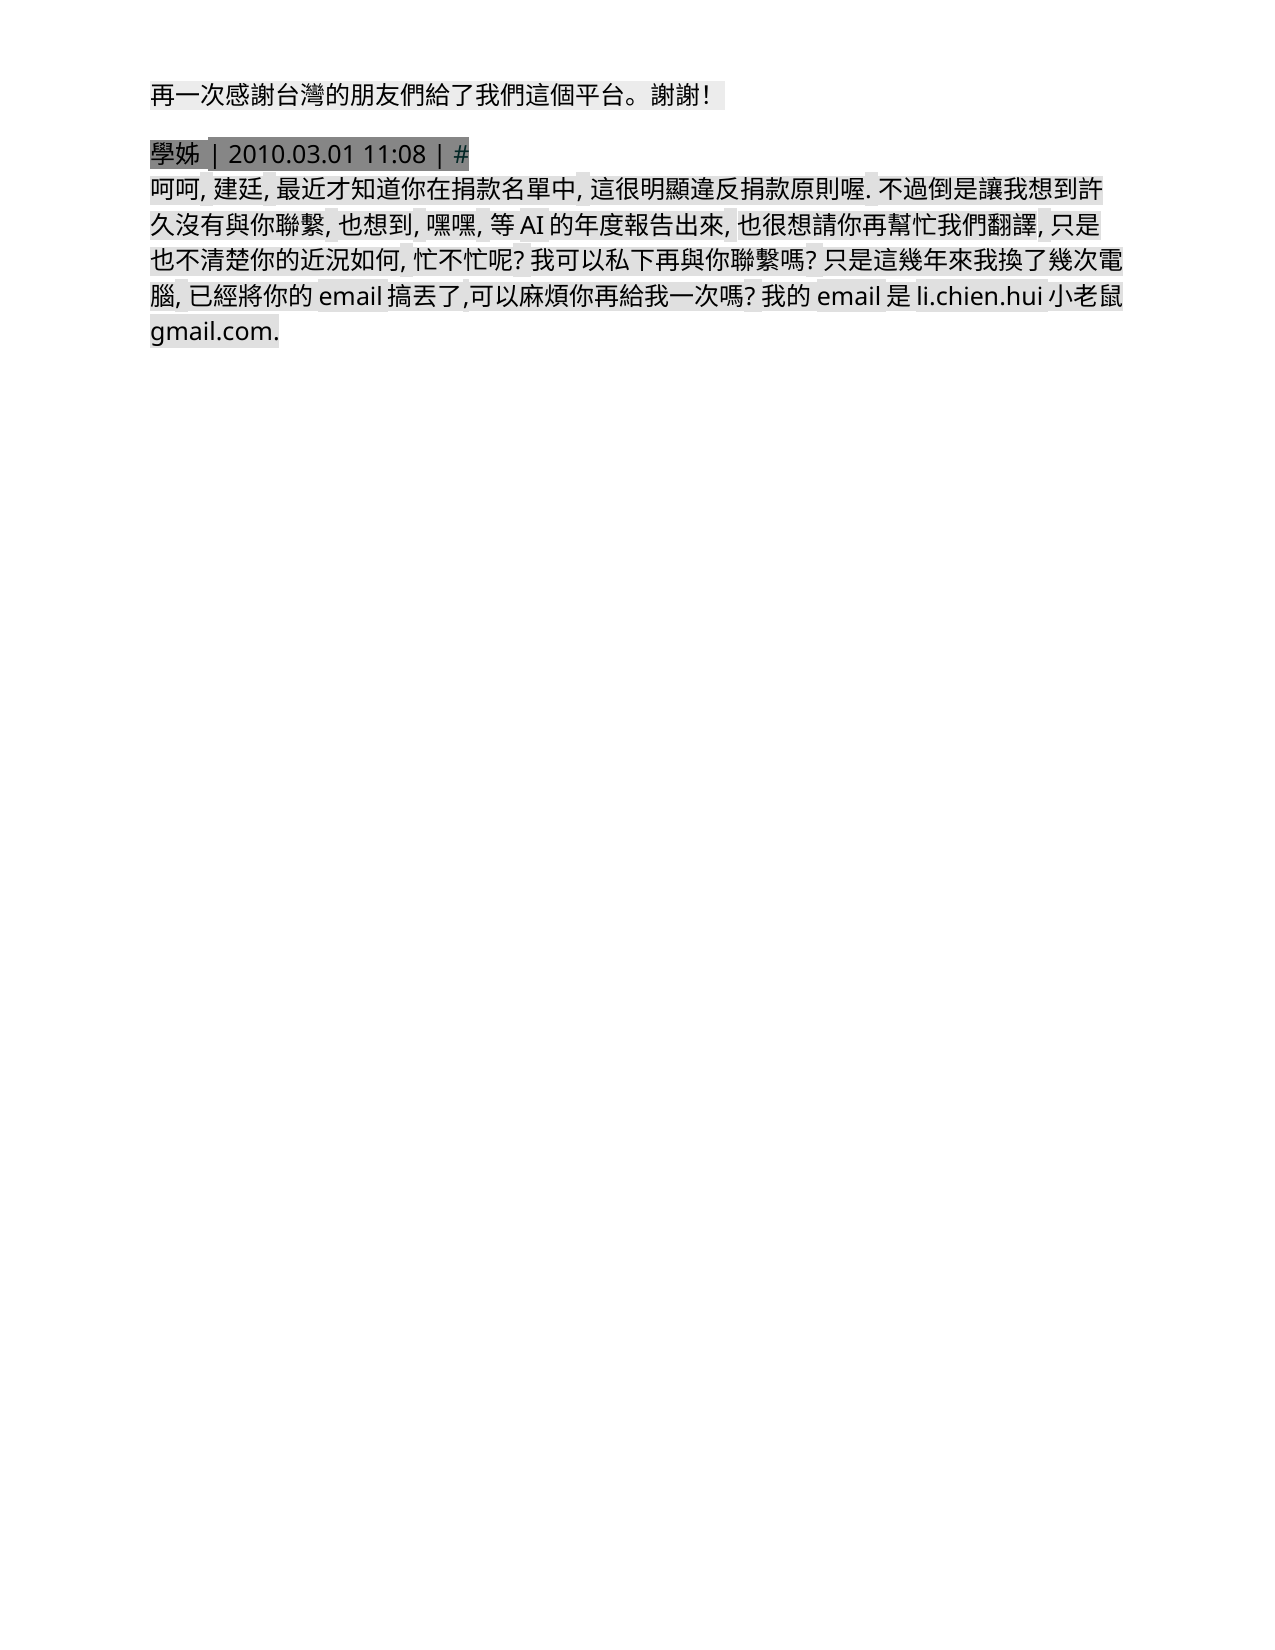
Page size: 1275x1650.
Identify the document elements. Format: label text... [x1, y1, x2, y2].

text 再一次感謝台灣的朋友們給了我們這個平台。謝謝！ [150, 75, 1125, 110]
text 呵呵, 建廷, 最近才知道你在捐款名單中, 這很明顯違反捐款原則喔. 不過倒是讓我想到許久沒有與你聯繫, 也想到, 嘿嘿, 等AI的年度報告出來, 也很想請你再幫忙我們翻譯, 只是也不清楚你的近況如何, 忙不忙呢? 我可以私下再與你聯繫嗎? 只是這幾年來我換了幾次電腦, 已經將你的email搞丟了,可以麻煩你再給我一次嗎? 我的email是li.chien.hui小老鼠gmail.com. [150, 171, 1125, 348]
text 學姊 | 2010.03.01 11:08 | # [150, 135, 1125, 171]
